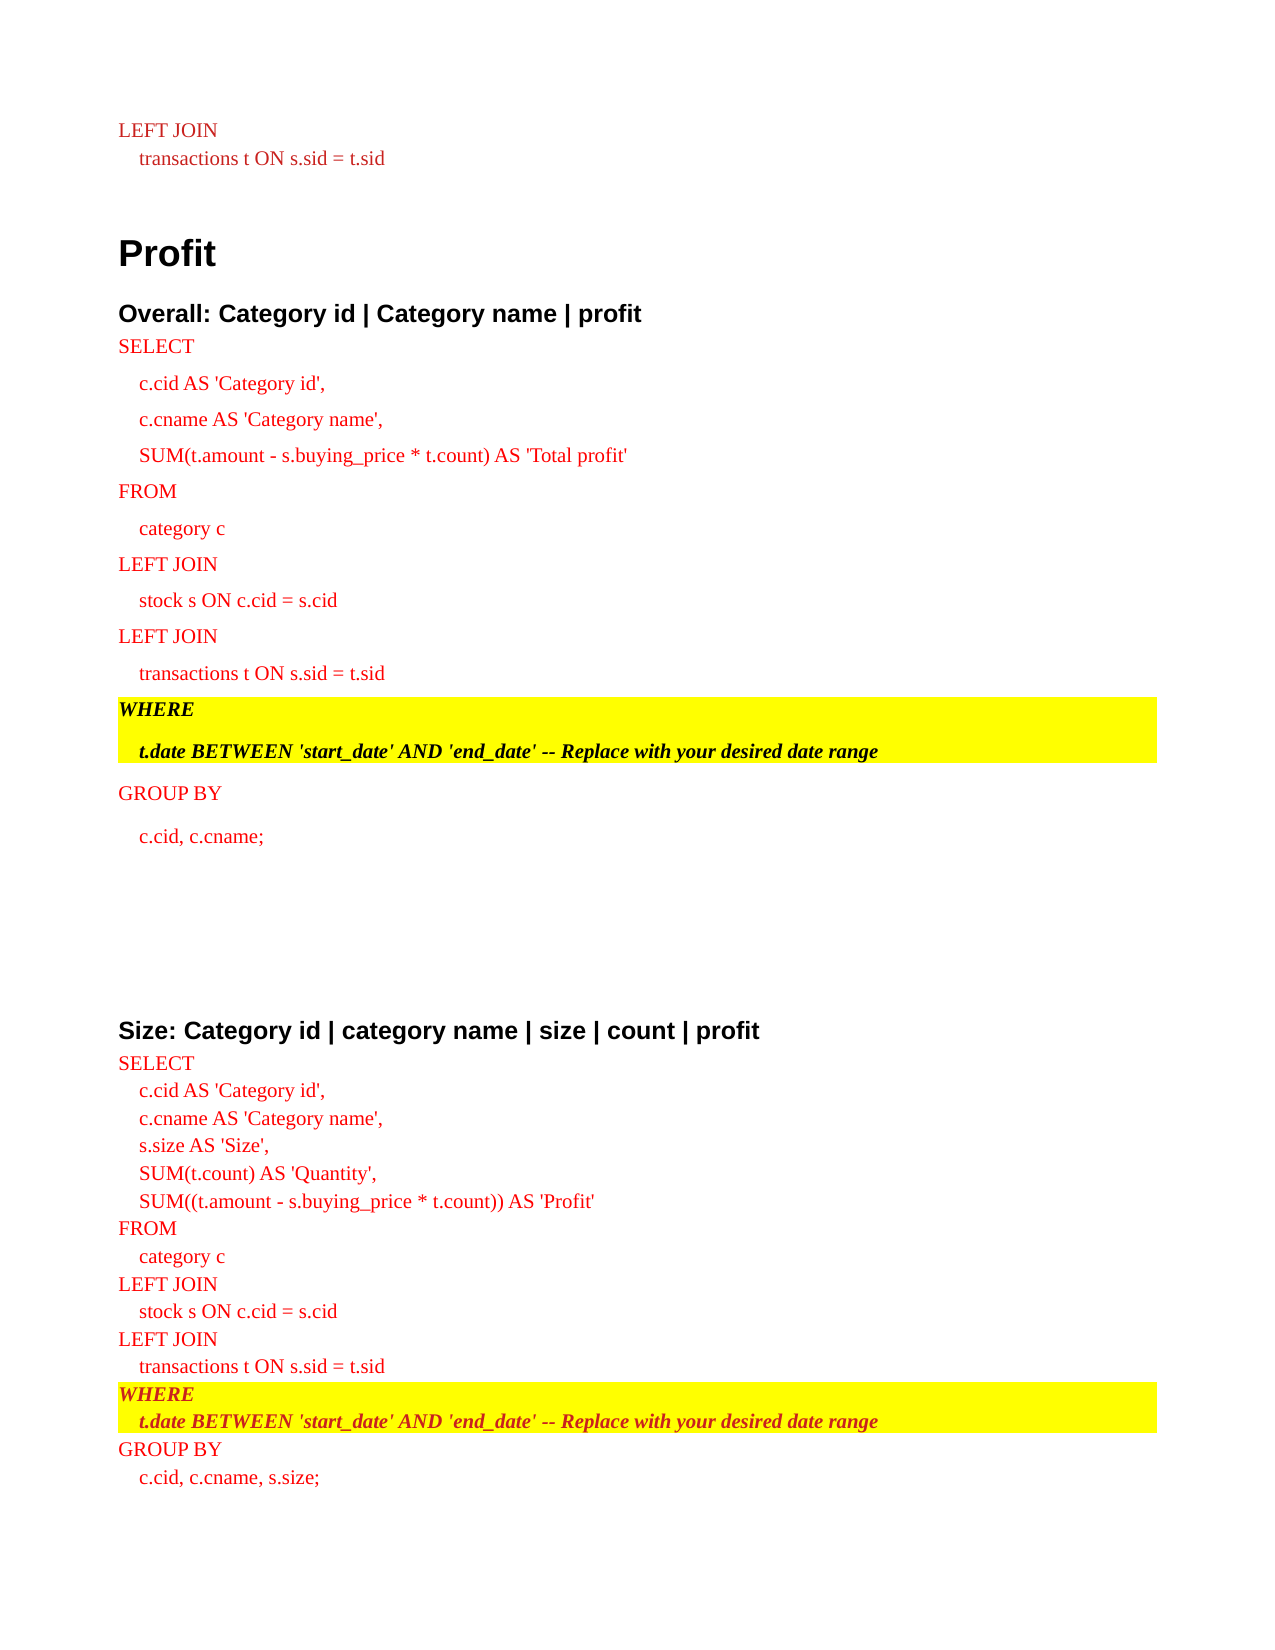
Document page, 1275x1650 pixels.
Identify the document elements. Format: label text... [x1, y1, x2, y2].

text c.cname AS 'Category name', [118, 1106, 1157, 1130]
text LEFT JOIN [118, 1327, 1157, 1351]
text LEFT JOIN [118, 118, 1157, 142]
text category c [118, 516, 1157, 540]
subtitle Profit [118, 231, 1157, 274]
subtitle Overall: Category id | Category name | profit [118, 299, 1157, 328]
text transactions t ON s.sid = t.sid [118, 146, 1157, 170]
text c.cid, c.cname; [118, 823, 1157, 848]
text SELECT [118, 334, 1157, 358]
text FROM [118, 479, 1157, 503]
text GROUP BY [118, 781, 1157, 805]
text t.date BETWEEN 'start_date' AND 'end_date' -- Replace with your desired date range [118, 1409, 1157, 1433]
text stock s ON c.cid = s.cid [118, 1299, 1157, 1323]
text SUM(t.count) AS 'Quantity', [118, 1161, 1157, 1185]
text category c [118, 1244, 1157, 1268]
text s.size AS 'Size', [118, 1133, 1157, 1157]
text LEFT JOIN [118, 1271, 1157, 1296]
text transactions t ON s.sid = t.sid [118, 661, 1157, 685]
text WHERE [118, 1382, 1157, 1406]
text stock s ON c.cid = s.cid [118, 588, 1157, 612]
text LEFT JOIN [118, 552, 1157, 576]
text transactions t ON s.sid = t.sid [118, 1354, 1157, 1378]
text WHERE [118, 697, 1157, 721]
text SUM(t.amount - s.buying_price * t.count) AS 'Total profit' [118, 443, 1157, 467]
subtitle Size: Category id | category name | size | count | profit [118, 1016, 1157, 1044]
text c.cid, c.cname, s.size; [118, 1465, 1157, 1489]
text c.cid AS 'Category id', [118, 371, 1157, 395]
text FROM [118, 1216, 1157, 1240]
text c.cname AS 'Category name', [118, 407, 1157, 431]
text c.cid AS 'Category id', [118, 1078, 1157, 1102]
text GROUP BY [118, 1437, 1157, 1461]
text t.date BETWEEN 'start_date' AND 'end_date' -- Replace with your desired date range [118, 739, 1157, 763]
text SELECT [118, 1051, 1157, 1075]
text SUM((t.amount - s.buying_price * t.count)) AS 'Profit' [118, 1189, 1157, 1213]
text LEFT JOIN [118, 624, 1157, 648]
